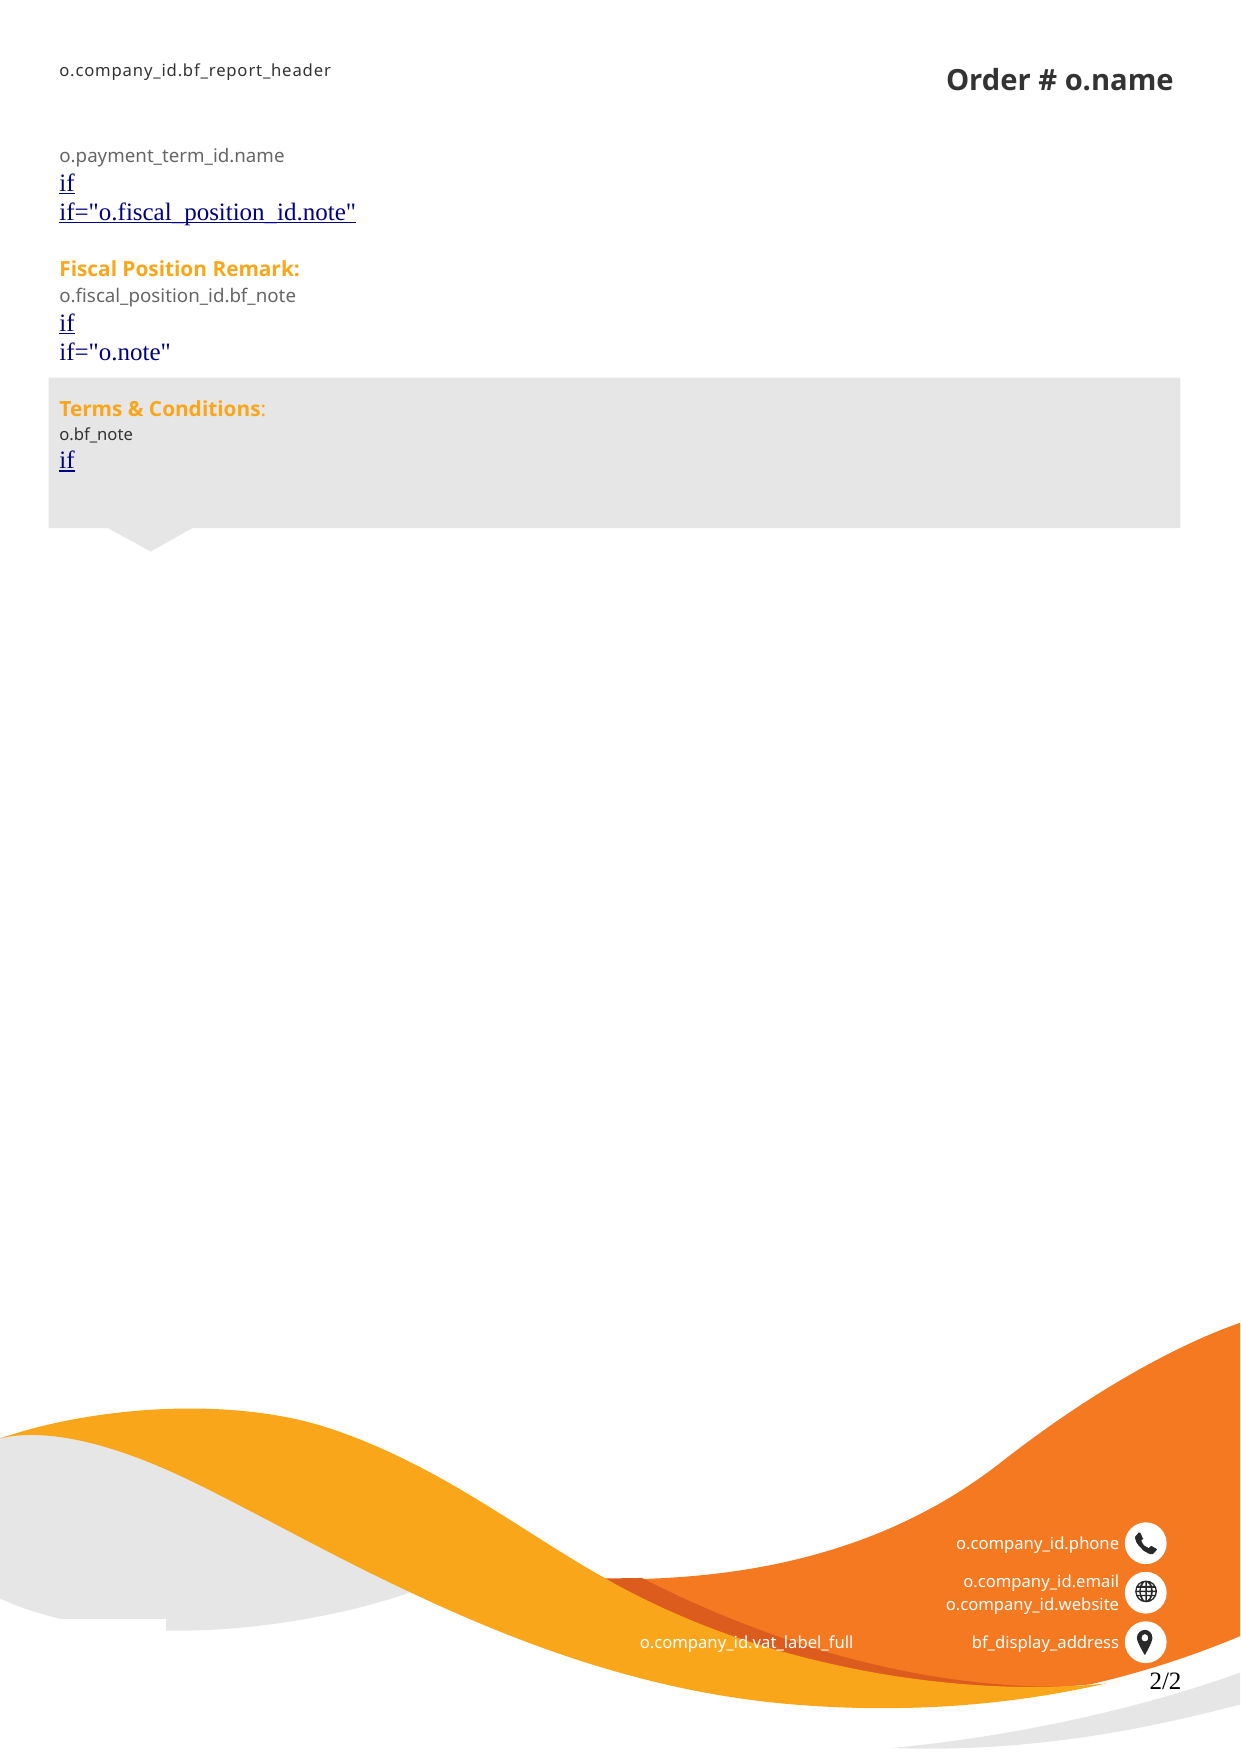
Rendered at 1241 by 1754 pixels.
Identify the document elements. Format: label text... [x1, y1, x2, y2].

text if="o.note" [59, 337, 1181, 366]
text o.fiscal_position_id.bf_note [59, 282, 1181, 308]
text if [59, 308, 1181, 337]
text Fiscal Position Remark: [59, 254, 1181, 282]
text o.payment_term_id.name [59, 143, 1181, 168]
text if [59, 168, 1181, 197]
text if="o.fiscal_position_id.note" [59, 197, 1181, 226]
